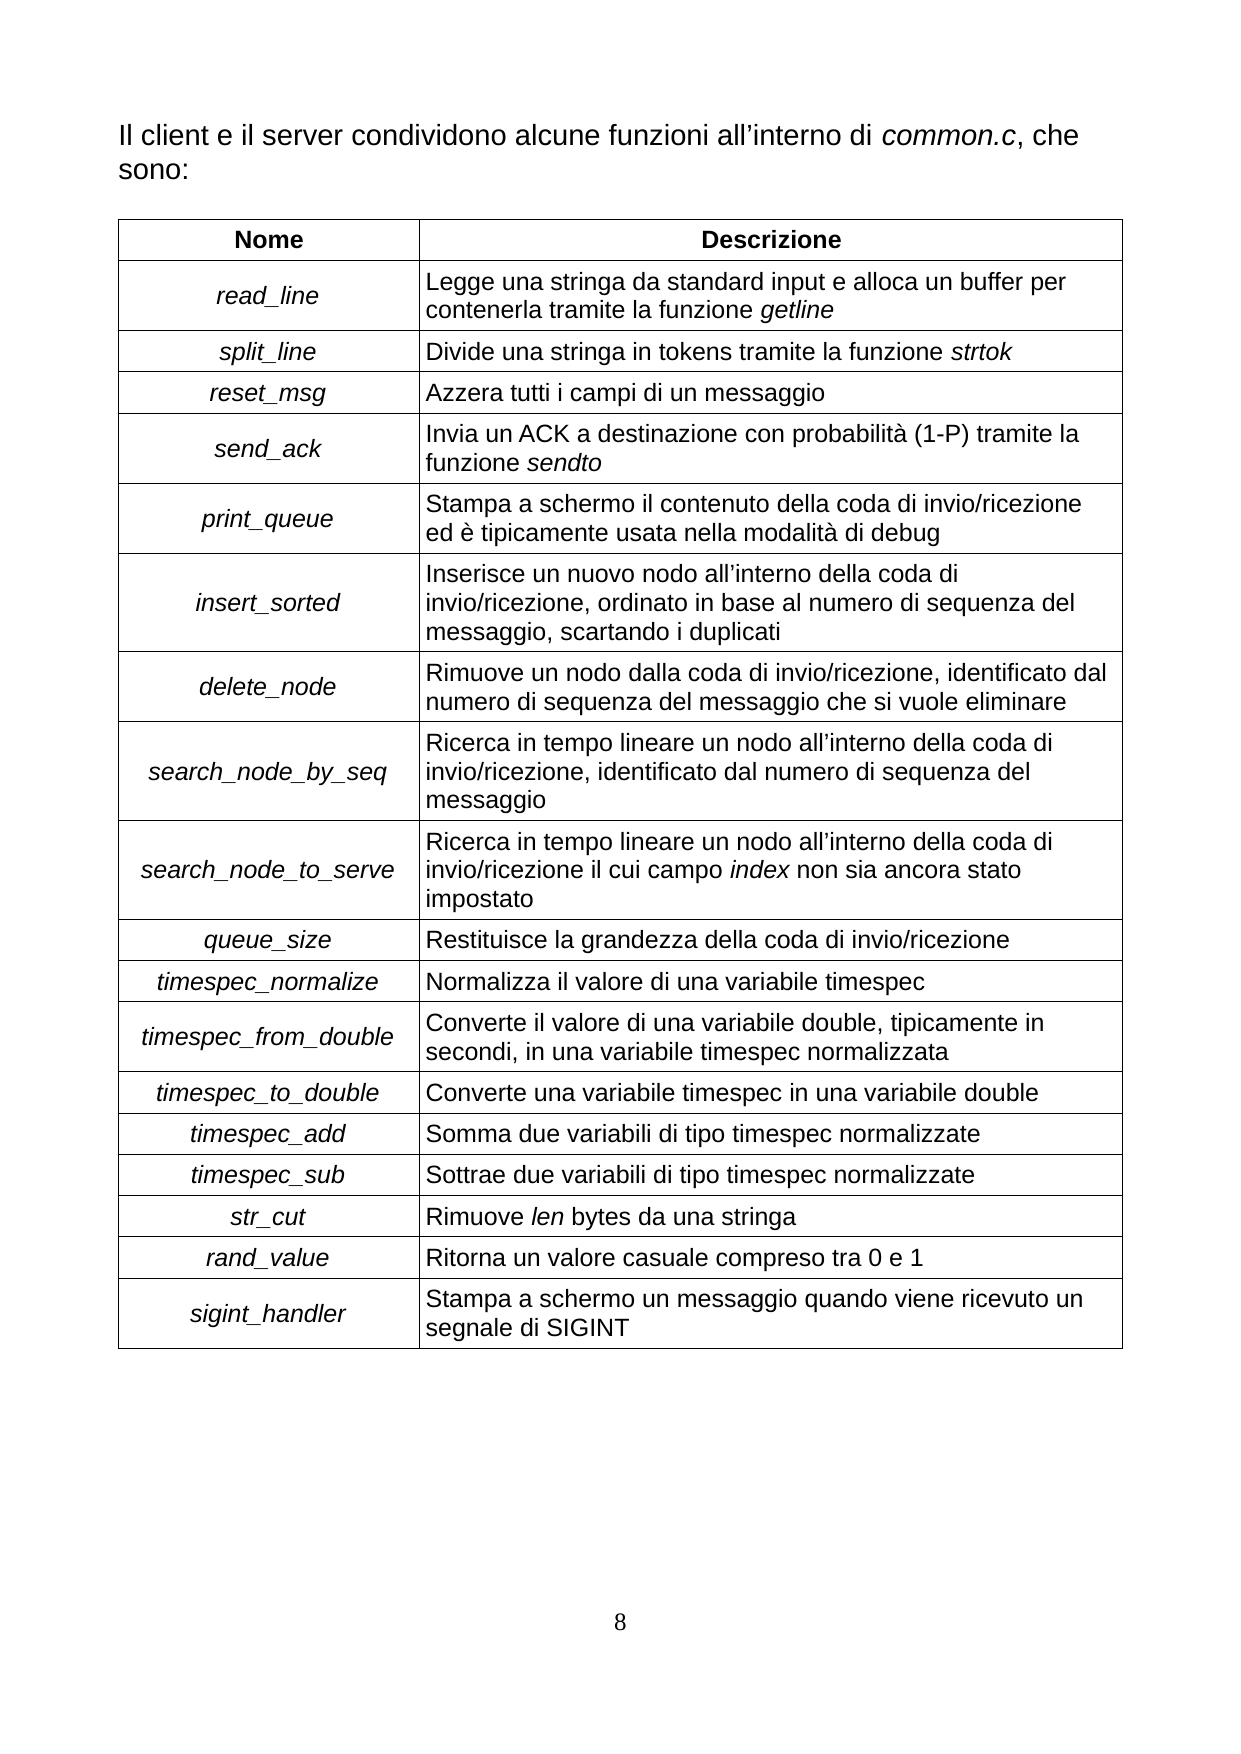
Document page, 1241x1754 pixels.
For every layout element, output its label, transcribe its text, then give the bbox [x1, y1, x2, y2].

table_header Descrizione [420, 220, 1122, 260]
table_cell insert_sorted [119, 554, 419, 651]
table_cell queue_size [119, 920, 419, 960]
table_cell Rimuove len bytes da una stringa [420, 1196, 1122, 1236]
table_cell search_node_by_seq [119, 722, 419, 820]
table_cell Rimuove un nodo dalla coda di invio/ricezione, identificato dal numero di sequenza del messaggio che si vuole eliminare [420, 652, 1122, 721]
table_cell Divide una stringa in tokens tramite la funzione strtok [420, 331, 1122, 371]
table_cell Sottrae due variabili di tipo timespec normalizzate [420, 1155, 1122, 1195]
table_cell read_line [119, 261, 419, 330]
table_cell Restituisce la grandezza della coda di invio/ricezione [420, 920, 1122, 960]
table_cell send_ack [119, 414, 419, 482]
table_cell Inserisce un nuovo nodo all’interno della coda di invio/ricezione, ordinato in base al numero di sequenza del messaggio, scartando i duplicati [420, 554, 1122, 651]
table_cell Stampa a schermo il contenuto della coda di invio/ricezione ed è tipicamente usata nella modalità di debug [420, 484, 1122, 552]
table_cell timespec_to_double [119, 1072, 419, 1112]
table_cell Converte una variabile timespec in una variabile double [420, 1072, 1122, 1112]
table_cell str_cut [119, 1196, 419, 1236]
table_cell Somma due variabili di tipo timespec normalizzate [420, 1114, 1122, 1154]
table_cell Ricerca in tempo lineare un nodo all’interno della coda di invio/ricezione il cui campo index non sia ancora stato impostato [420, 821, 1122, 919]
table_cell sigint_handler [119, 1279, 419, 1347]
table_cell Legge una stringa da standard input e alloca un buffer per contenerla tramite la funzione getline [420, 261, 1122, 330]
table_cell timespec_sub [119, 1155, 419, 1195]
table_cell timespec_normalize [119, 961, 419, 1001]
table_cell delete_node [119, 652, 419, 721]
table_cell split_line [119, 331, 419, 371]
table_cell Invia un ACK a destinazione con probabilità (1-P) tramite la funzione sendto [420, 414, 1122, 482]
table_cell print_queue [119, 484, 419, 552]
table_cell search_node_to_serve [119, 821, 419, 919]
table_cell rand_value [119, 1237, 419, 1277]
table_cell Azzera tutti i campi di un messaggio [420, 372, 1122, 412]
table_cell reset_msg [119, 372, 419, 412]
table_cell Stampa a schermo un messaggio quando viene ricevuto un segnale di SIGINT [420, 1279, 1122, 1347]
table_cell Normalizza il valore di una variabile timespec [420, 961, 1122, 1001]
table_cell Ricerca in tempo lineare un nodo all’interno della coda di invio/ricezione, identificato dal numero di sequenza del messaggio [420, 722, 1122, 820]
table_cell Ritorna un valore casuale compreso tra 0 e 1 [420, 1237, 1122, 1277]
table_header Nome [119, 220, 419, 260]
table_cell timespec_add [119, 1114, 419, 1154]
table_cell Converte il valore di una variabile double, tipicamente in secondi, in una variabile timespec normalizzata [420, 1002, 1122, 1071]
table_cell timespec_from_double [119, 1002, 419, 1071]
text Il client e il server condividono alcune funzioni all’interno di common.c, che sono: [118, 118, 1122, 185]
